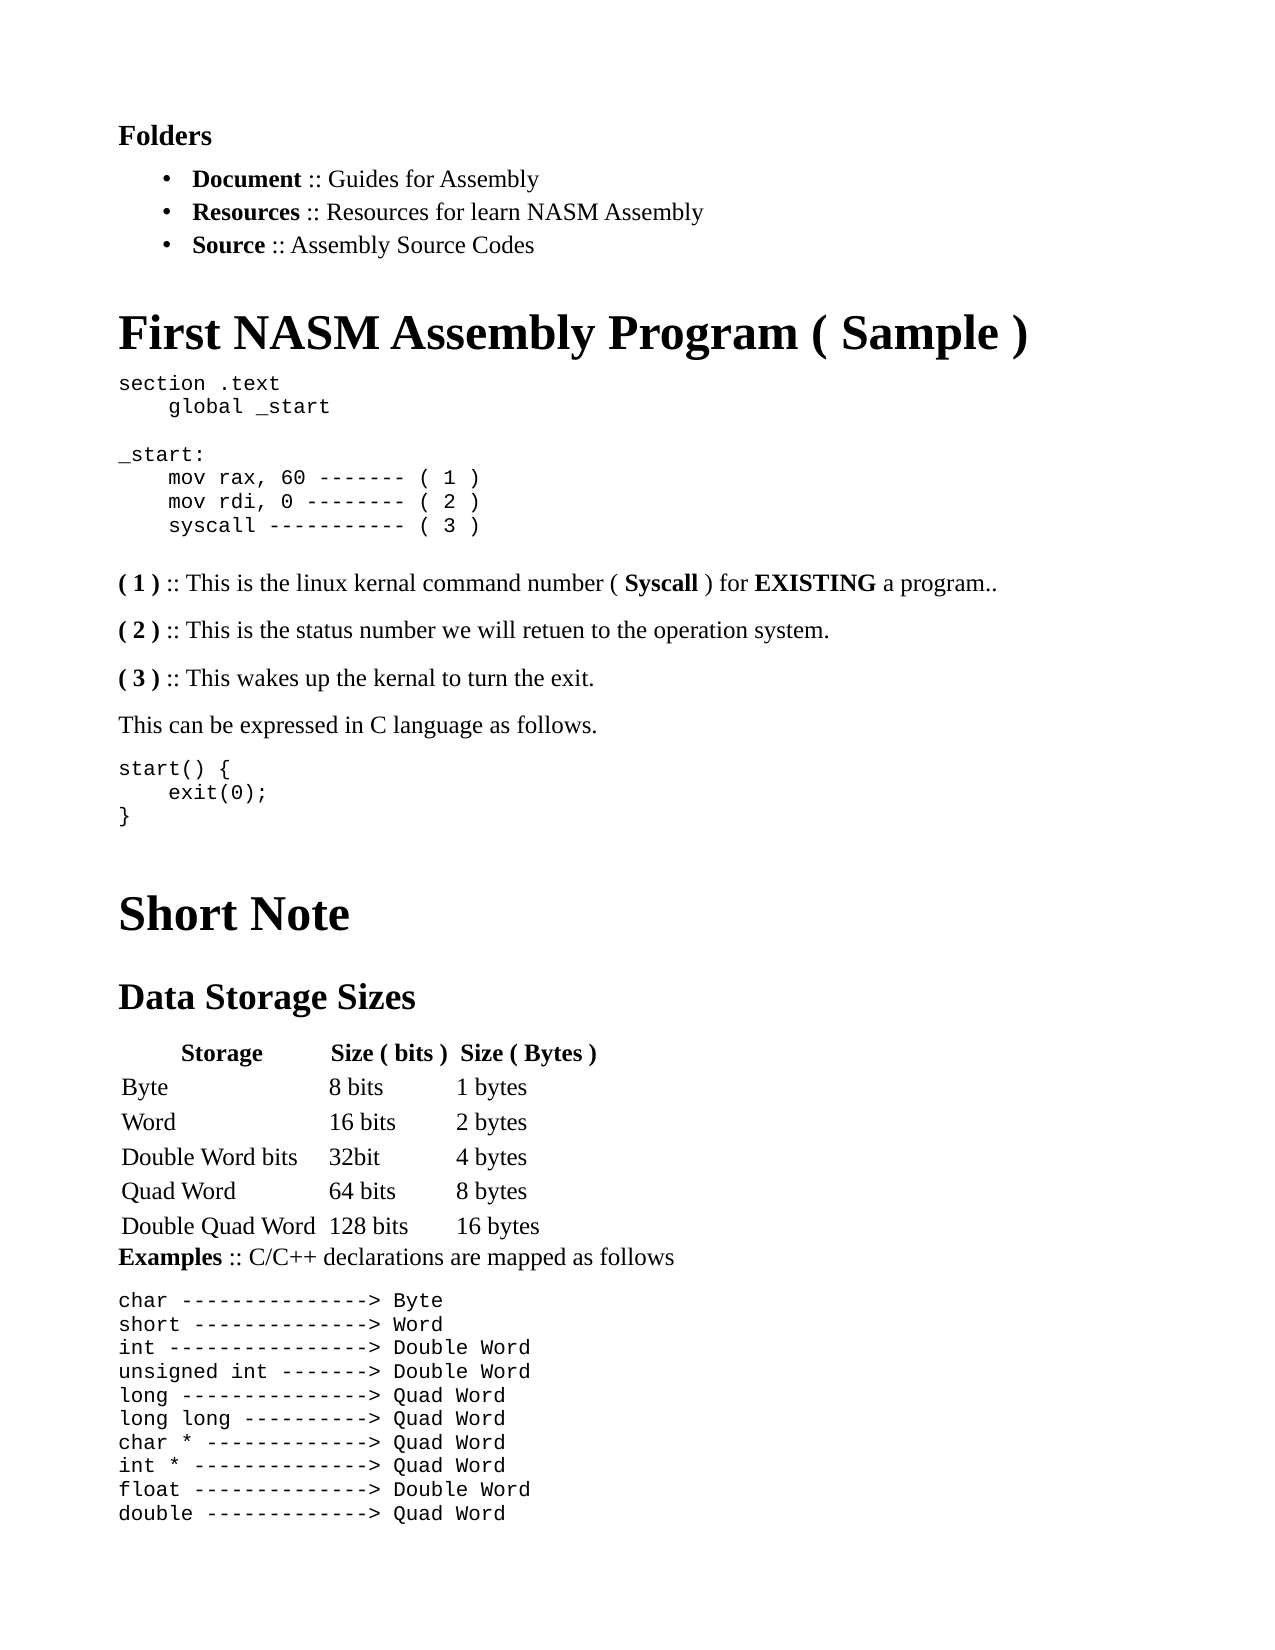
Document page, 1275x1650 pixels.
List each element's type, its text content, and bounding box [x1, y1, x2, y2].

text mov rax, 60 ------- ( 1 ) [118, 467, 1157, 491]
text start() { [118, 758, 1157, 782]
list Document :: Guides for Assembly [162, 164, 1157, 193]
table_cell Double Word bits [118, 1139, 326, 1173]
subtitle Data Storage Sizes [118, 974, 1157, 1018]
table_cell 128 bits [326, 1208, 453, 1242]
table_cell 16 bytes [453, 1208, 604, 1242]
text This can be expressed in C language as follows. [118, 711, 1157, 739]
text unsigned int -------> Double Word [118, 1361, 1157, 1384]
list Resources :: Resources for learn NASM Assembly [162, 197, 1157, 226]
text exit(0); [118, 782, 1157, 806]
text mov rdi, 0 -------- ( 2 ) [118, 491, 1157, 515]
table_cell Quad Word [118, 1173, 326, 1208]
subtitle First NASM Assembly Program ( Sample ) [118, 303, 1157, 360]
text } [118, 806, 1157, 829]
text char * -------------> Quad Word [118, 1432, 1157, 1456]
table_cell 64 bits [326, 1173, 453, 1208]
table_cell Double Quad Word [118, 1208, 326, 1242]
subtitle Short Note [118, 884, 1157, 941]
text float --------------> Double Word [118, 1479, 1157, 1503]
table_cell 1 bytes [453, 1070, 604, 1104]
text ( 1 ) :: This is the linux kernal command number ( Syscall ) for EXISTING a program.. [118, 568, 1157, 597]
table_cell 8 bytes [453, 1173, 604, 1208]
table_cell Byte [118, 1070, 326, 1104]
text long ---------------> Quad Word [118, 1384, 1157, 1408]
table_header Size ( Bytes ) [453, 1035, 604, 1069]
text section .text [118, 373, 1157, 396]
table_cell 32bit [326, 1139, 453, 1173]
text ( 3 ) :: This wakes up the kernal to turn the exit. [118, 663, 1157, 692]
table_cell Word [118, 1104, 326, 1139]
text char ---------------> Byte [118, 1290, 1157, 1314]
text double -------------> Quad Word [118, 1503, 1157, 1526]
table_header Storage [118, 1035, 326, 1069]
text Examples :: C/C++ declarations are mapped as follows [118, 1242, 1157, 1271]
text short --------------> Word [118, 1314, 1157, 1337]
text global _start [118, 396, 1157, 420]
text syscall ----------- ( 3 ) [118, 515, 1157, 538]
table_cell 4 bytes [453, 1139, 604, 1173]
subtitle Folders [118, 118, 1157, 152]
table_cell 16 bits [326, 1104, 453, 1139]
text int * --------------> Quad Word [118, 1456, 1157, 1479]
text int ----------------> Double Word [118, 1337, 1157, 1361]
table_header Size ( bits ) [326, 1035, 453, 1069]
list Source :: Assembly Source Codes [162, 230, 1157, 259]
text long long ----------> Quad Word [118, 1408, 1157, 1432]
text _start: [118, 444, 1157, 467]
text ( 2 ) :: This is the status number we will retuen to the operation system. [118, 615, 1157, 644]
table_cell 8 bits [326, 1070, 453, 1104]
table_cell 2 bytes [453, 1104, 604, 1139]
